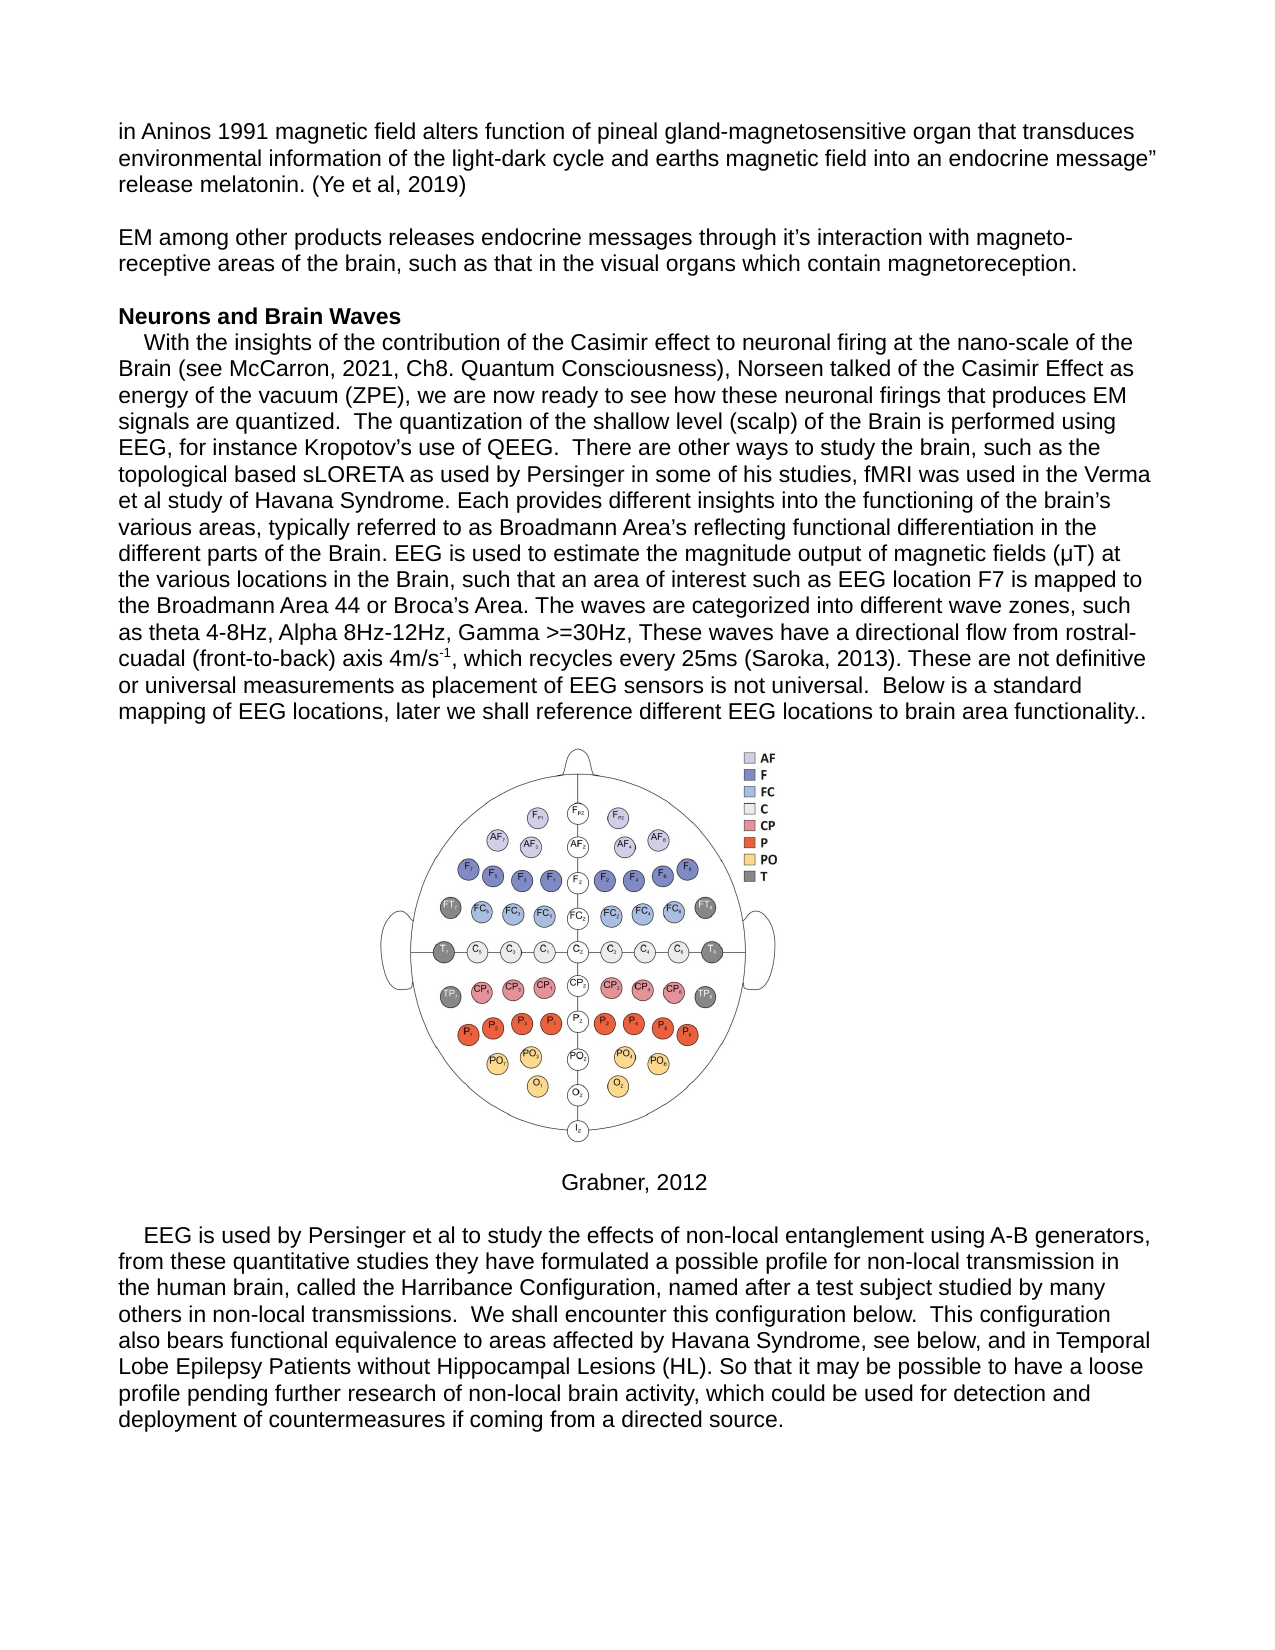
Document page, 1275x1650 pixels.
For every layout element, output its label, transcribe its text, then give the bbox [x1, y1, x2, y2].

text release melatonin. (Ye et al, 2019) [118, 171, 1157, 197]
text in Aninos 1991 magnetic field alters function of pineal gland-magnetosensitive organ that transduces environmental information of the light-dark cycle and earths magnetic field into an endocrine message” [118, 118, 1157, 171]
text Neurons and Brain Waves [118, 303, 1157, 329]
text EM among other products releases endocrine messages through it’s interaction with magneto-receptive areas of the brain, such as that in the visual organs which contain magnetoreception. [118, 223, 1157, 276]
text EEG is used by Persinger et al to study the effects of non-local entanglement using A-B generators, from these quantitative studies they have formulated a possible profile for non-local transmission in the human brain, called the Harribance Configuration, named after a test subject studied by many others in non-local transmissions. We shall encounter this configuration below. This configuration also bears functional equivalence to areas affected by Havana Syndrome, see below, and in Temporal Lobe Epilepsy Patients without Hippocampal Lesions (HL). So that it may be possible to have a loose profile pending further research of non-local brain activity, which could be used for detection and deployment of countermeasures if coming from a directed source. [118, 1222, 1157, 1432]
picture [379, 747, 778, 1143]
text Grabner, 2012 [118, 1169, 1157, 1195]
text With the insights of the contribution of the Casimir effect to neuronal firing at the nano-scale of the Brain (see McCarron, 2021, Ch8. Quantum Consciousness), Norseen talked of the Casimir Effect as energy of the vacuum (ZPE), we are now ready to see how these neuronal firings that produces EM signals are quantized. The quantization of the shallow level (scalp) of the Brain is performed using EEG, for instance Kropotov’s use of QEEG. There are other ways to study the brain, such as the topological based sLORETA as used by Persinger in some of his studies, fMRI was used in the Verma et al study of Havana Syndrome. Each provides different insights into the functioning of the brain’s various areas, typically referred to as Broadmann Area’s reflecting functional differentiation in the different parts of the Brain. EEG is used to estimate the magnitude output of magnetic fields (μT) at the various locations in the Brain, such that an area of interest such as EEG location F7 is mapped to the Broadmann Area 44 or Broca’s Area. The waves are categorized into different wave zones, such as theta 4-8Hz, Alpha 8Hz-12Hz, Gamma >=30Hz, These waves have a directional flow from rostral-cuadal (front-to-back) axis 4m/s-1, which recycles every 25ms (Saroka, 2013). These are not definitive or universal measurements as placement of EEG sensors is not universal. Below is a standard mapping of EEG locations, later we shall reference different EEG locations to brain area functionality.. [118, 329, 1157, 724]
